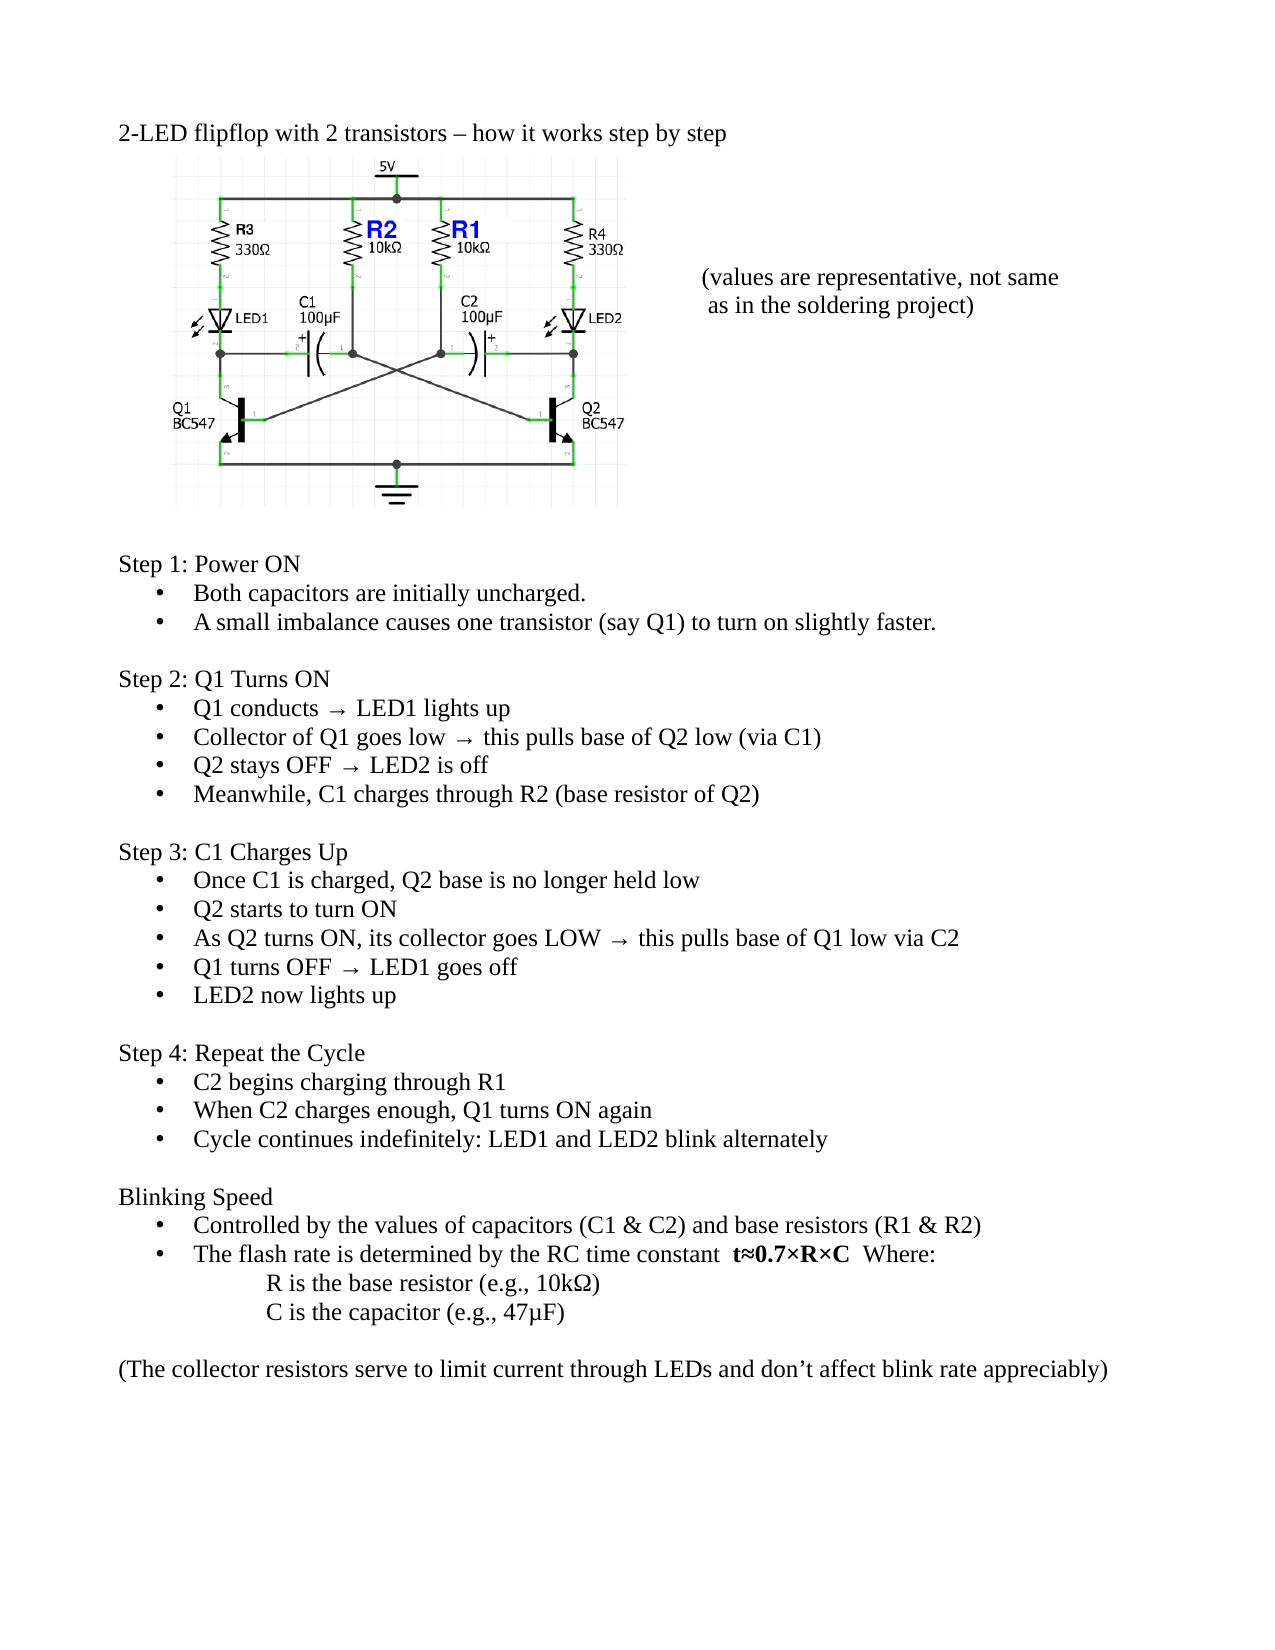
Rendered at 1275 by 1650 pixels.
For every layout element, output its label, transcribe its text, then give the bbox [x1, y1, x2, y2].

text Step 1: Power ON [118, 549, 1157, 578]
list Cycle continues indefinitely: LED1 and LED2 blink alternately [156, 1124, 1157, 1153]
list Q2 starts to turn ON [156, 894, 1157, 923]
text Step 4: Repeat the Cycle [118, 1038, 1157, 1067]
list Both capacitors are initially uncharged. [156, 578, 1157, 607]
list C2 begins charging through R1 [156, 1067, 1157, 1096]
list Collector of Q1 goes low → this pulls base of Q2 low (via C1) [156, 722, 1157, 751]
text as in the soldering project) [627, 291, 1157, 319]
list Controlled by the values of capacitors (C1 & C2) and base resistors (R1 & R2) [156, 1211, 1157, 1239]
text [118, 262, 171, 291]
text (values are representative, not same [627, 262, 1157, 291]
text [118, 291, 171, 319]
list Q1 conducts → LED1 lights up [156, 693, 1157, 722]
list The flash rate is determined by the RC time constant t≈0.7×R×C Where: [156, 1239, 1157, 1268]
list LED2 now lights up [156, 981, 1157, 1009]
picture [171, 156, 627, 507]
list A small imbalance causes one transistor (say Q1) to turn on slightly faster. [156, 607, 1157, 636]
list Once C1 is charged, Q2 base is no longer held low [156, 866, 1157, 894]
list Meanwhile, C1 charges through R2 (base resistor of Q2) [156, 779, 1157, 808]
list Q1 turns OFF → LED1 goes off [156, 952, 1157, 981]
text Step 3: C1 Charges Up [118, 837, 1157, 866]
text (The collector resistors serve to limit current through LEDs and don’t affect blink rate appreciably) [118, 1354, 1157, 1383]
list When C2 charges enough, Q1 turns ON again [156, 1096, 1157, 1124]
list Q2 stays OFF → LED2 is off [156, 751, 1157, 779]
text Blinking Speed [118, 1182, 1157, 1211]
text 2-LED flipflop with 2 transistors – how it works step by step [118, 118, 1157, 147]
list As Q2 turns ON, its collector goes LOW → this pulls base of Q1 low via C2 [156, 923, 1157, 952]
text Step 2: Q1 Turns ON [118, 664, 1157, 693]
text C is the capacitor (e.g., 47µF) [266, 1297, 1157, 1326]
text R is the base resistor (e.g., 10kΩ) [266, 1268, 1157, 1297]
